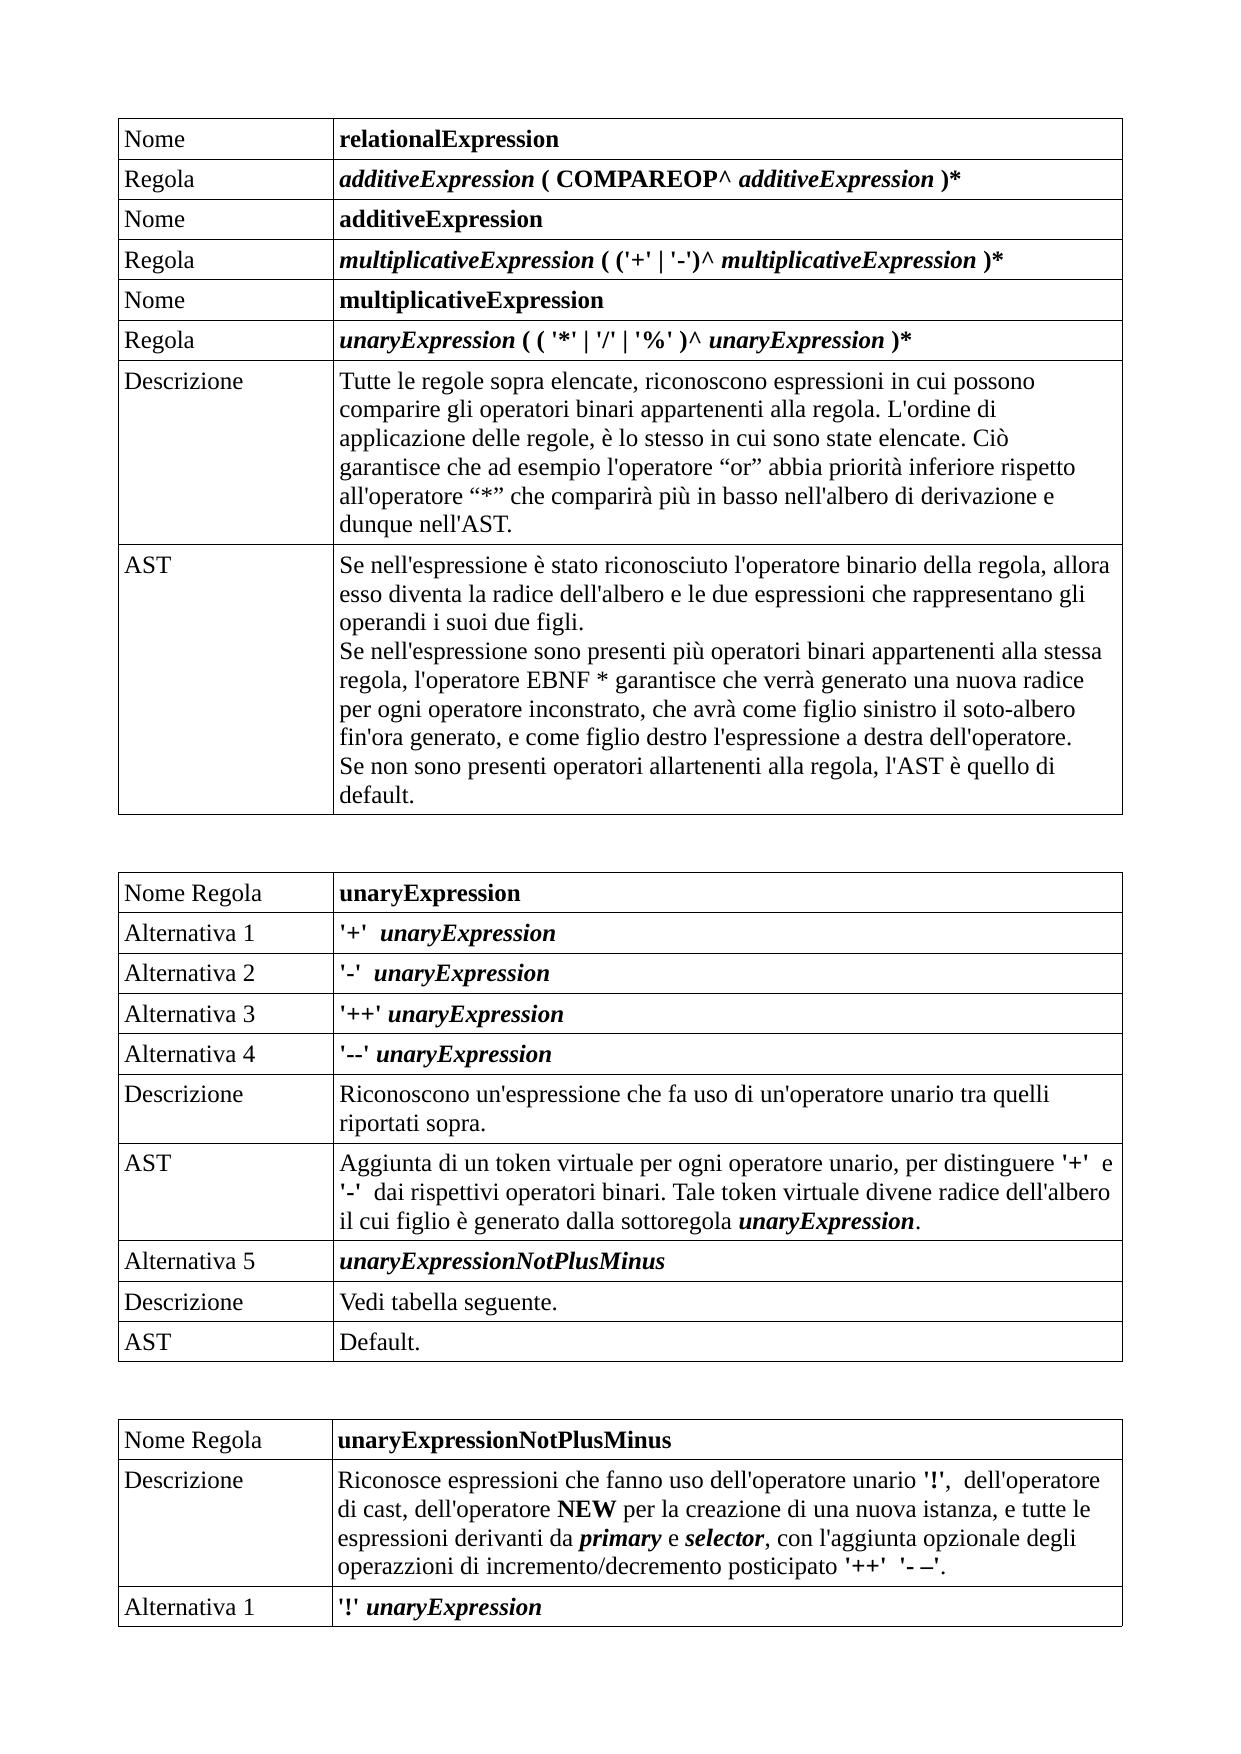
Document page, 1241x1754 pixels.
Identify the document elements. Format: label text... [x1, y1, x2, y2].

table_cell Regola [119, 321, 333, 360]
table_cell '+' unaryExpression [334, 913, 1122, 953]
table_cell AST [119, 1144, 333, 1240]
table_cell multiplicativeExpression ( ('+' | '-')^ multiplicativeExpression )* [334, 240, 1122, 279]
table_cell Alternativa 5 [119, 1241, 333, 1281]
table_cell multiplicativeExpression [334, 280, 1122, 320]
table_cell Se nell'espressione è stato riconosciuto l'operatore binario della regola, allora esso diventa la radice dell'albero e le due espressioni che rappresentano gli operandi i suoi due figli. Se nell'espressione sono presenti più operatori binari appartenenti alla stessa regola, l'operatore EBNF * garantisce che verrà generato una nuova radice per ogni operatore inconstrato, che avrà come figlio sinistro il soto-albero fin'ora generato, e come figlio destro l'espressione a destra dell'operatore. Se non sono presenti operatori allartenenti alla regola, l'AST è quello di default. [334, 545, 1122, 814]
table_cell Nome [119, 119, 333, 158]
table_cell unaryExpressionNotPlusMinus [334, 1241, 1122, 1281]
table_cell Riconoscono un'espressione che fa uso di un'operatore unario tra quelli riportati sopra. [334, 1075, 1122, 1143]
table_cell Descrizione [119, 361, 333, 544]
table_cell Nome [119, 280, 333, 320]
table_cell Descrizione [119, 1075, 333, 1143]
table_cell '++' unaryExpression [334, 994, 1122, 1033]
table_header unaryExpression [334, 873, 1122, 912]
table_cell unaryExpression ( ( '*' | '/' | '%' )^ unaryExpression )* [334, 321, 1122, 360]
table_header unaryExpressionNotPlusMinus [333, 1420, 1122, 1459]
table_cell Regola [119, 240, 333, 279]
table_cell AST [119, 1322, 333, 1361]
table_cell '!' unaryExpression [333, 1587, 1122, 1626]
table_cell additiveExpression [334, 200, 1122, 239]
table_cell Riconosce espressioni che fanno uso dell'operatore unario '!', dell'operatore di cast, dell'operatore NEW per la creazione di una nuova istanza, e tutte le espressioni derivanti da primary e selector, con l'aggiunta opzionale degli operazzioni di incremento/decremento posticipato '++' '- –'. [333, 1460, 1122, 1586]
table_cell Default. [334, 1322, 1122, 1361]
table_cell Descrizione [119, 1460, 332, 1586]
table_cell Regola [119, 160, 333, 199]
table_cell Alternativa 1 [119, 913, 333, 953]
table_cell Alternativa 4 [119, 1034, 333, 1073]
table_cell Aggiunta di un token virtuale per ogni operatore unario, per distinguere '+' e '-' dai rispettivi operatori binari. Tale token virtuale divene radice dell'albero il cui figlio è generato dalla sottoregola unaryExpression. [334, 1144, 1122, 1240]
table_cell Nome [119, 200, 333, 239]
table_cell Tutte le regole sopra elencate, riconoscono espressioni in cui possono comparire gli operatori binari appartenenti alla regola. L'ordine di applicazione delle regole, è lo stesso in cui sono state elencate. Ciò garantisce che ad esempio l'operatore “or” abbia priorità inferiore rispetto all'operatore “*” che comparirà più in basso nell'albero di derivazione e dunque nell'AST. [334, 361, 1122, 544]
table_header Nome Regola [119, 1420, 332, 1459]
table_cell relationalExpression [334, 119, 1122, 158]
table_cell Alternativa 1 [119, 1587, 332, 1626]
table_cell '--' unaryExpression [334, 1034, 1122, 1073]
table_cell Alternativa 3 [119, 994, 333, 1033]
table_cell additiveExpression ( COMPAREOP^ additiveExpression )* [334, 160, 1122, 199]
table_cell Descrizione [119, 1282, 333, 1321]
table_cell '-' unaryExpression [334, 954, 1122, 993]
table_header Nome Regola [119, 873, 333, 912]
table_cell Vedi tabella seguente. [334, 1282, 1122, 1321]
table_cell AST [119, 545, 333, 814]
table_cell Alternativa 2 [119, 954, 333, 993]
